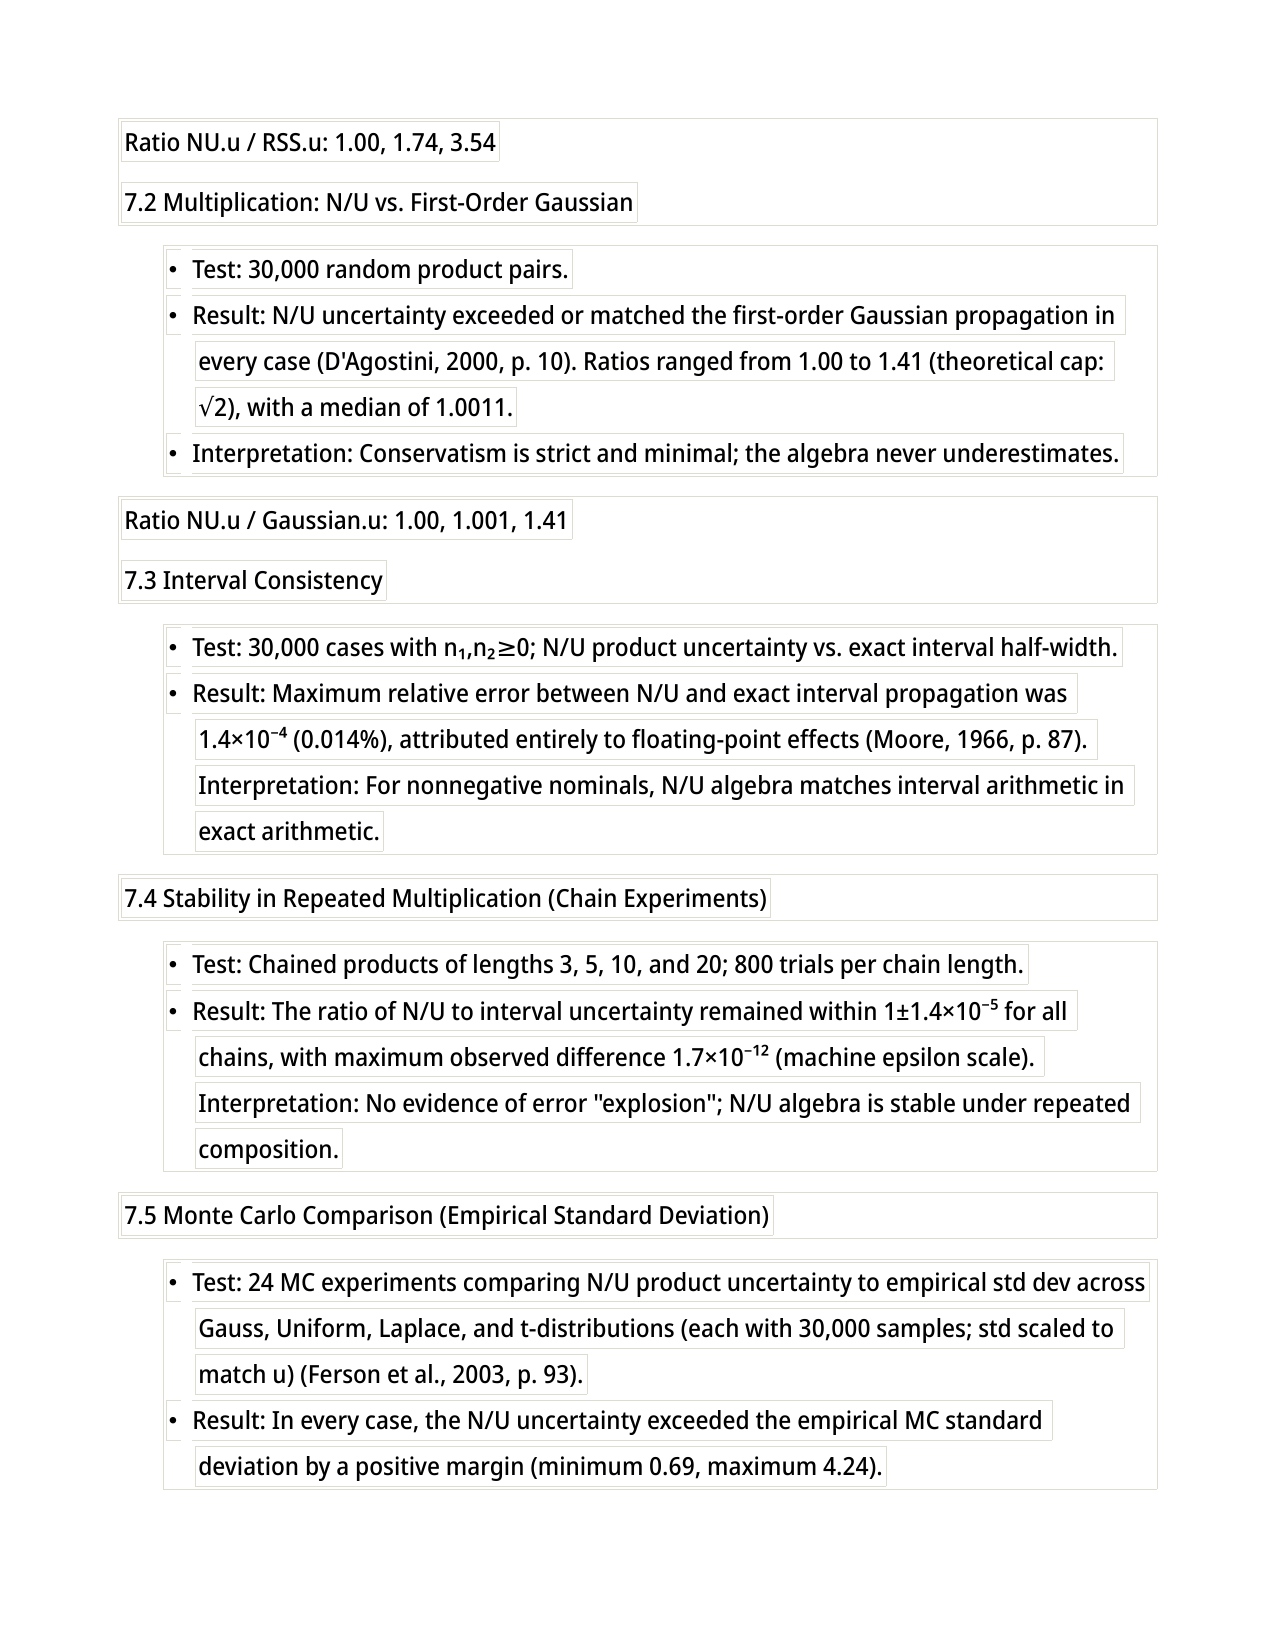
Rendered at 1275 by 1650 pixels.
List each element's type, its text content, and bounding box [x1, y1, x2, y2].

list Result: The ratio of N/U to interval uncertainty remained within 1±1.4×10⁻⁵ for all chains, with maximum observed difference 1.7×10⁻¹² (machine epsilon scale). Interpretation: No evidence of error "explosion"; N/U algebra is stable under repeated composition. [164, 987, 1157, 1171]
text Ratio NU.u / RSS.u: 1.00, 1.74, 3.54 [119, 119, 1157, 161]
text 7.5 Monte Carlo Comparison (Empirical Standard Deviation) [119, 1193, 1157, 1238]
list Result: N/U uncertainty exceeded or matched the first-order Gaussian propagation in every case (D'Agostini, 2000, p. 10). Ratios ranged from 1.00 to 1.41 (theoretical cap: √2), with a median of 1.0011. [164, 291, 1157, 427]
list Result: Maximum relative error between N/U and exact interval propagation was 1.4×10⁻⁴ (0.014%), attributed entirely to floating-point effects (Moore, 1966, p. 87). Interpretation: For nonnegative nominals, N/U algebra matches interval arithmetic in exact arithmetic. [164, 669, 1157, 854]
text 7.4 Stability in Repeated Multiplication (Chain Experiments) [119, 875, 1157, 920]
list Test: 24 MC experiments comparing N/U product uncertainty to empirical std dev across Gauss, Uniform, Laplace, and t-distributions (each with 30,000 samples; std scaled to match u) (Ferson et al., 2003, p. 93). [164, 1260, 1157, 1394]
text 7.3 Interval Consistency [119, 557, 1157, 603]
text Ratio NU.u / Gaussian.u: 1.00, 1.001, 1.41 [119, 497, 1157, 539]
text 7.2 Multiplication: N/U vs. First-Order Gaussian [119, 179, 1157, 225]
list Result: In every case, the N/U uncertainty exceeded the empirical MC standard deviation by a positive margin (minimum 0.69, maximum 4.24). [164, 1397, 1157, 1489]
list Test: Chained products of lengths 3, 5, 10, and 20; 800 trials per chain length. [164, 942, 1157, 984]
list Test: 30,000 random product pairs. [164, 246, 1157, 288]
list Interpretation: Conservatism is strict and minimal; the algebra never underestimates. [164, 429, 1157, 476]
list Test: 30,000 cases with n₁,n₂≥0; N/U product uncertainty vs. exact interval half-width. [164, 625, 1157, 667]
